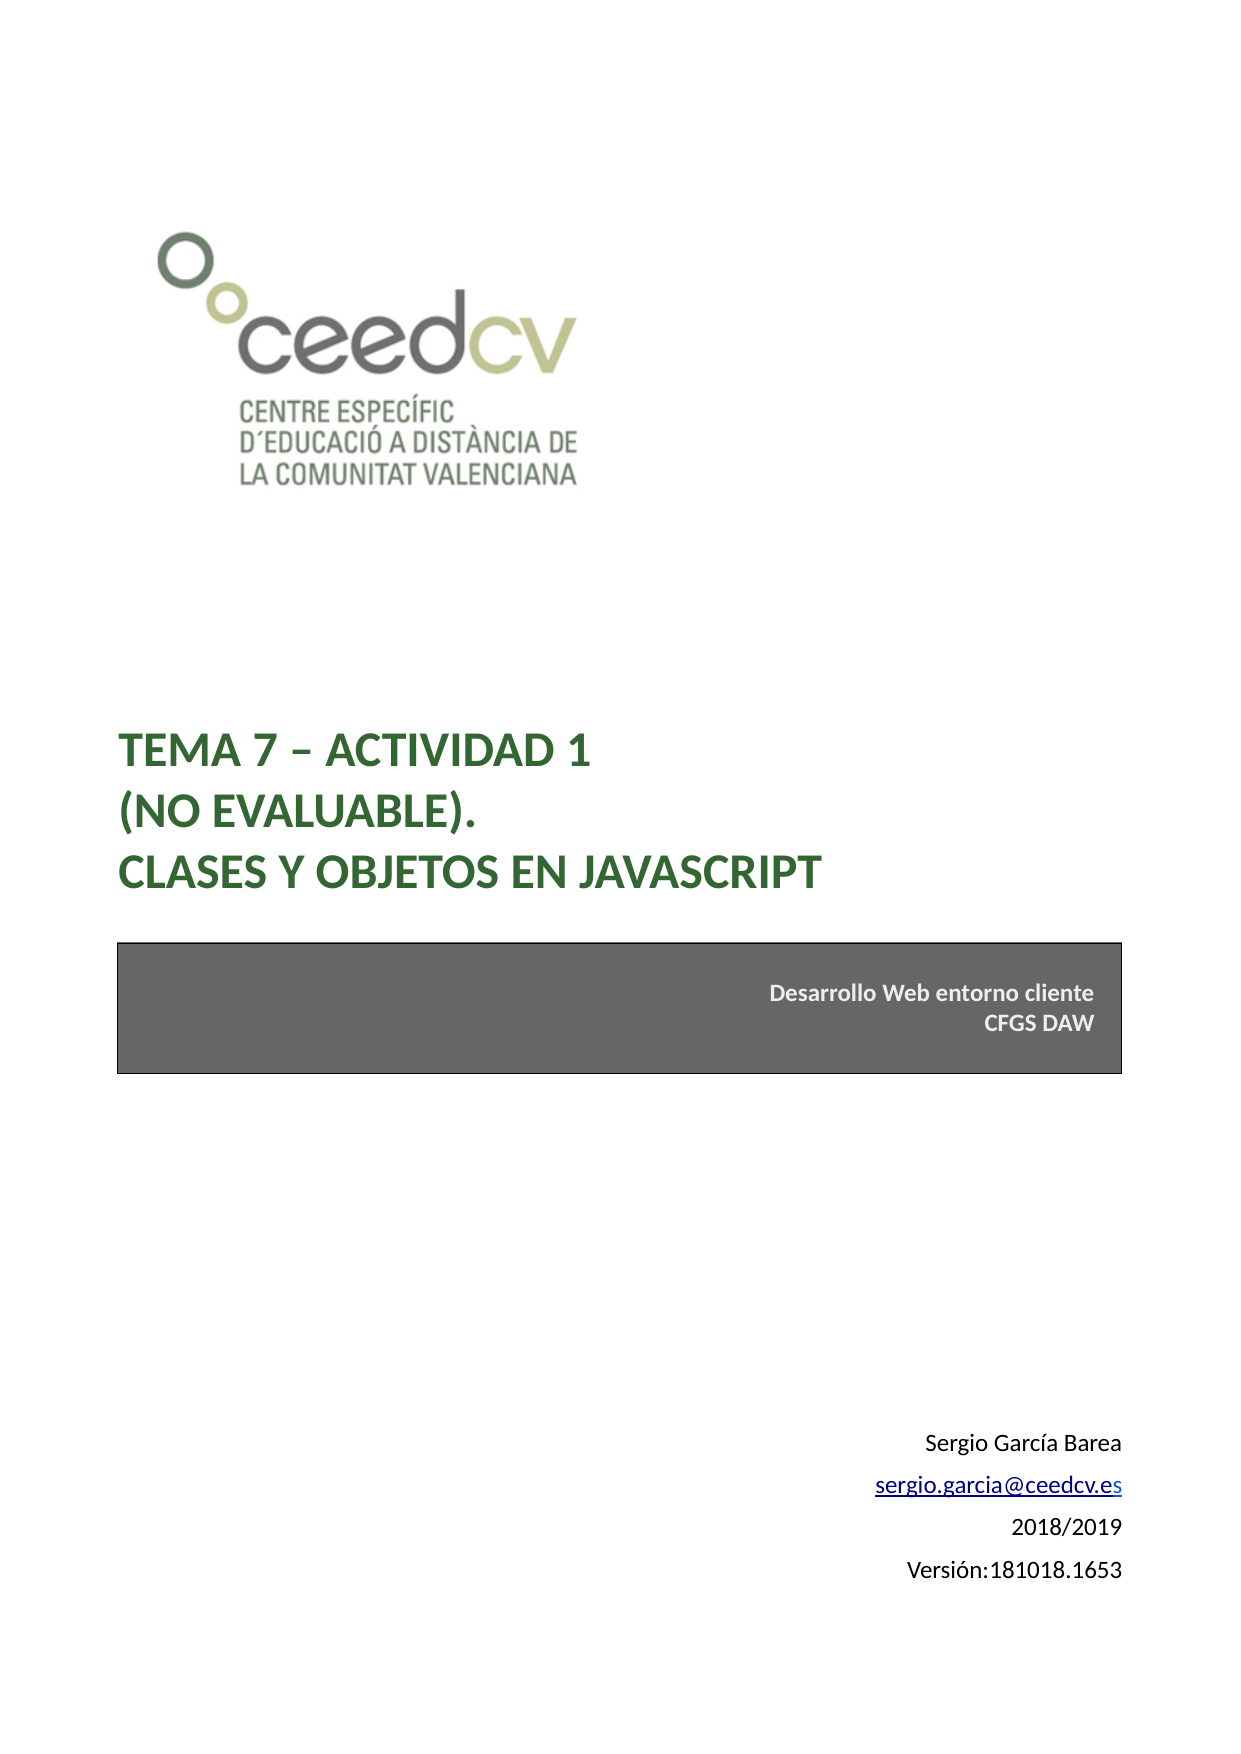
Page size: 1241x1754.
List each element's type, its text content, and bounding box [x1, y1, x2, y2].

text Clases y objetos en Javascript [118, 840, 1122, 901]
text (No evaluable). [118, 779, 1122, 840]
text Desarrollo Web entorno cliente [121, 977, 1094, 1007]
text sergio.garcia@ceedcv.es [231, 1469, 1122, 1499]
text Sergio García Barea [231, 1427, 1122, 1457]
text 2018/2019 [118, 1511, 1122, 1542]
text CFGS DAW [121, 1007, 1094, 1038]
text TEMA 7 – ACTIVIDAD 1 [118, 718, 1122, 779]
picture [118, 204, 681, 514]
text Versión:181018.1653 [118, 1554, 1122, 1584]
